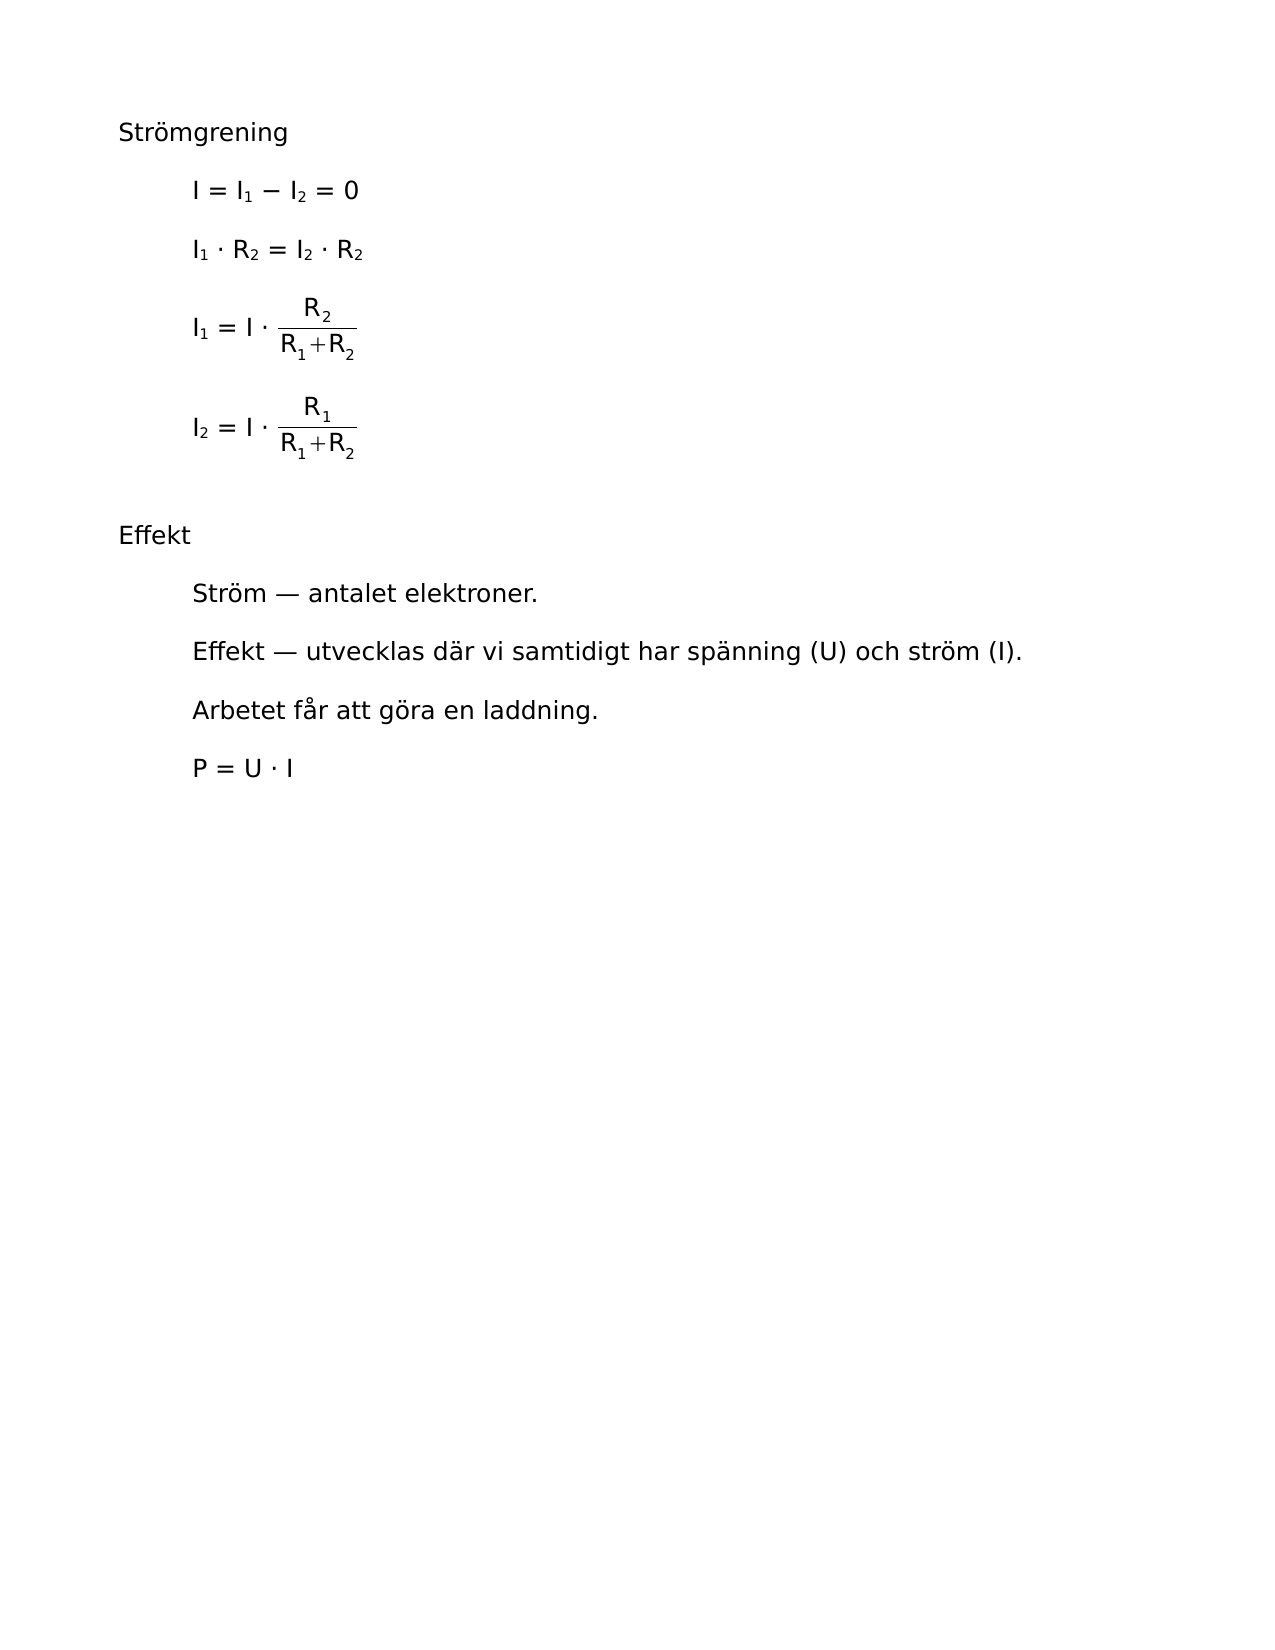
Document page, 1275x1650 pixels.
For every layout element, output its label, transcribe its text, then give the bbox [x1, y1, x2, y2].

text I1 = I ⋅ [118, 293, 1157, 363]
text Effekt — utvecklas där vi samtidigt har spänning (U) och ström (I). [118, 637, 1157, 667]
text I2 = I ⋅ [118, 392, 1157, 462]
text I = I1 − I2 = 0 [118, 176, 1157, 206]
text P = U ⋅ I [118, 754, 1157, 783]
text Ström — antalet elektroner. [118, 579, 1157, 608]
text Strömgrening [118, 118, 1157, 147]
text Arbetet får att göra en laddning. [118, 696, 1157, 725]
text Effekt [118, 521, 1157, 550]
text I1 ⋅ R2 = I2 ⋅ R2 [118, 235, 1157, 264]
